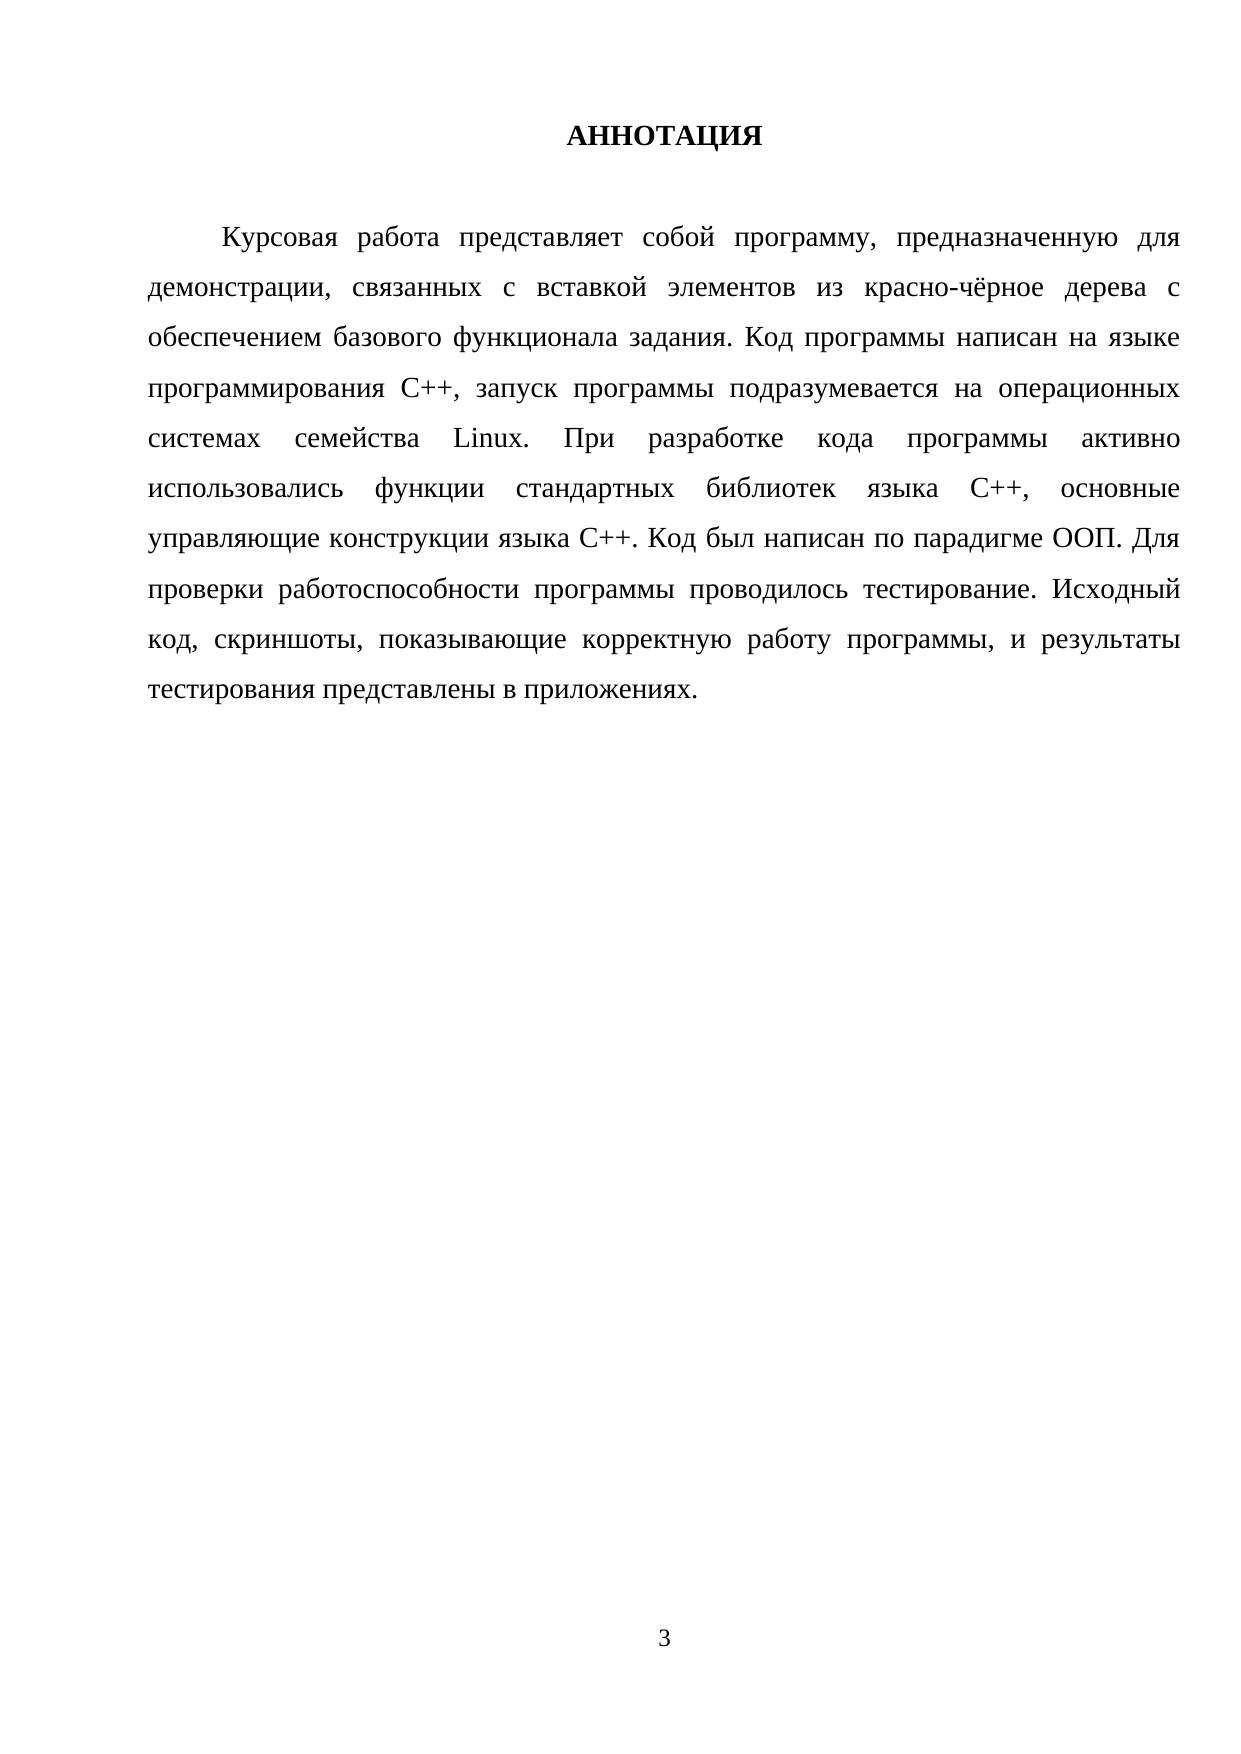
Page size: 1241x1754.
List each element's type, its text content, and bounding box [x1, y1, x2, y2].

text Курсовая работа представляет собой программу, предназначенную для демонстрации, связанных с вставкой элементов из красно-чёрное дерева с обеспечением базового функционала задания. Код программы написан на языке программирования С++, запуск программы подразумевается на операционных системах семейства Linux. При разработке кода программы активно использовались функции стандартных библиотек языка С++, основные управляющие конструкции языка С++. Код был написан по парадигме ООП. Для проверки работоспособности программы проводилось тестирование. Исходный код, скриншоты, показывающие корректную работу программы, и результаты тестирования представлены в приложениях. [148, 219, 1181, 705]
text Аннотация [148, 118, 1181, 152]
